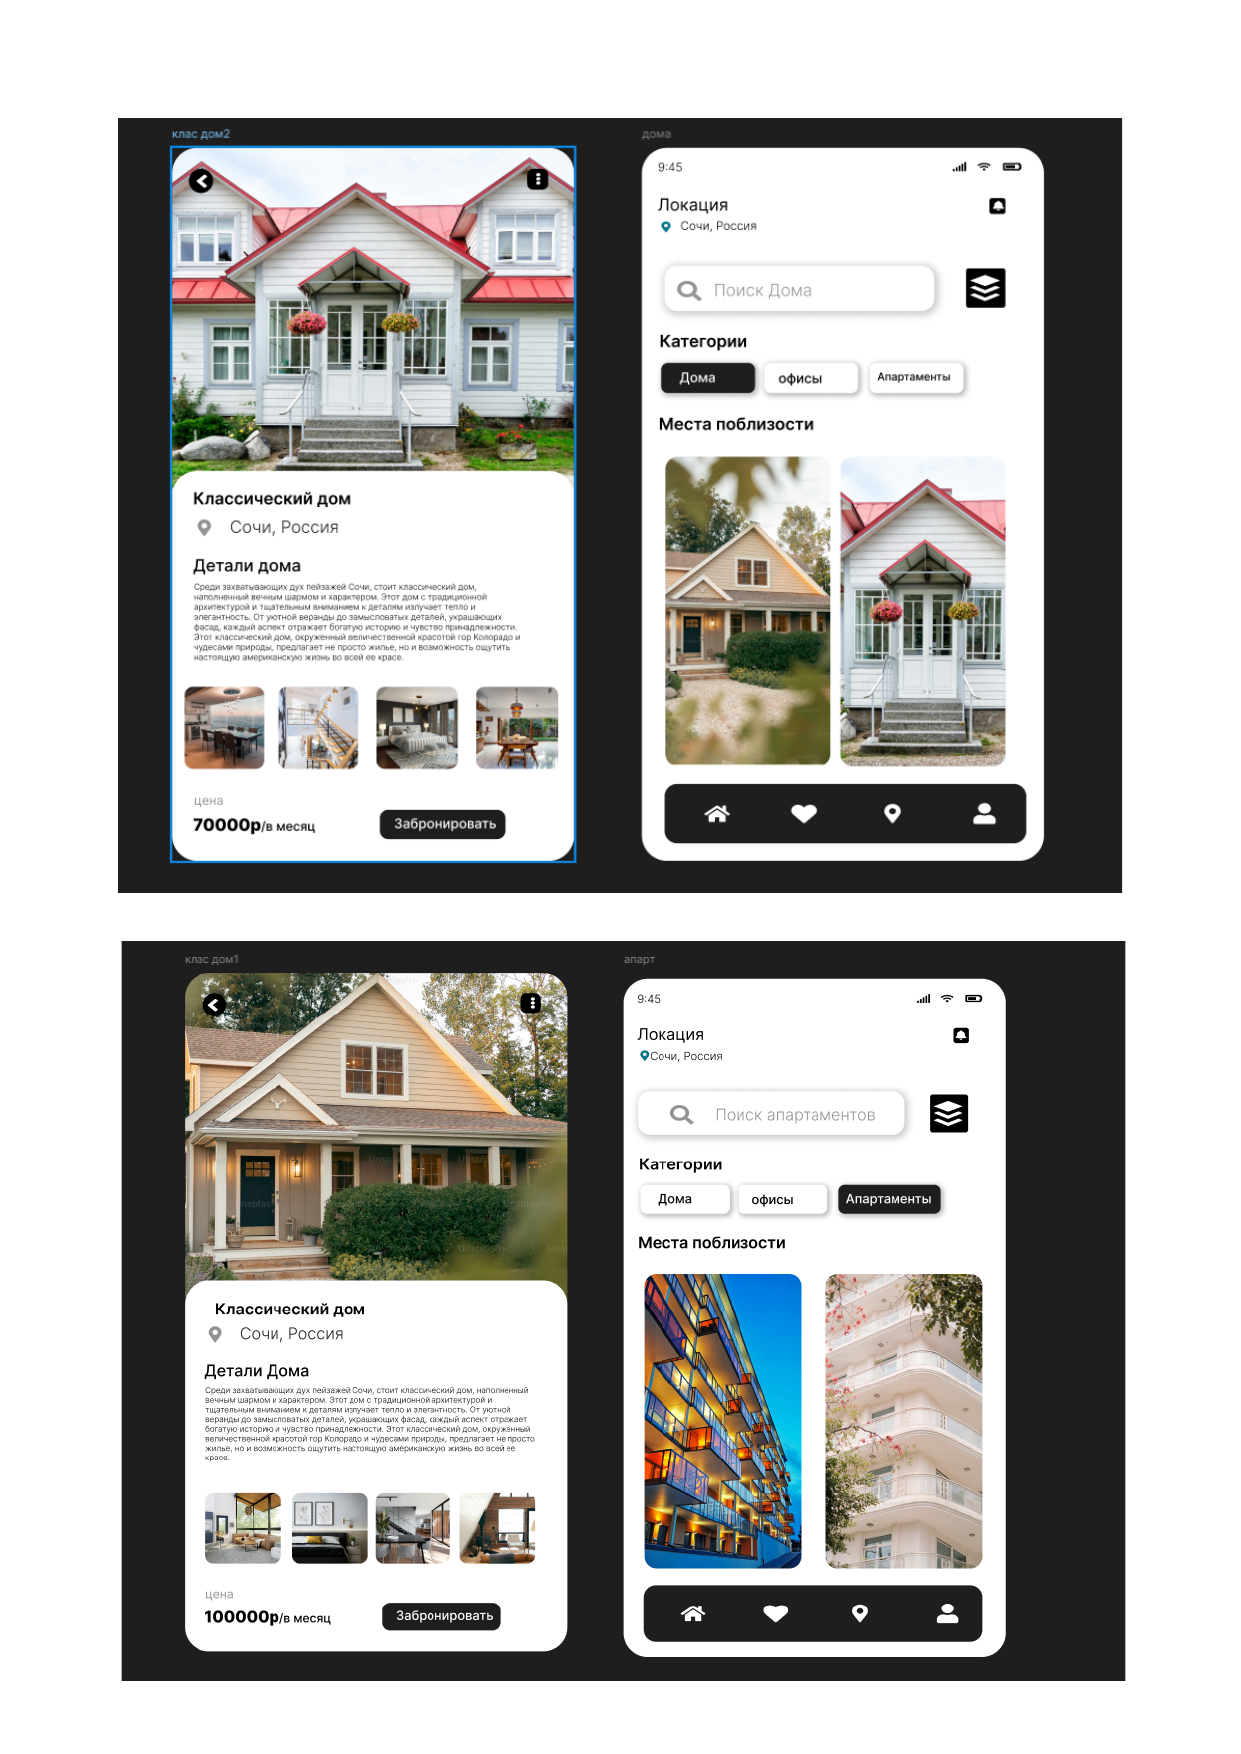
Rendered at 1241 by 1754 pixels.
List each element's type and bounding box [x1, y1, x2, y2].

picture [121, 941, 1126, 1681]
picture [118, 118, 1123, 893]
